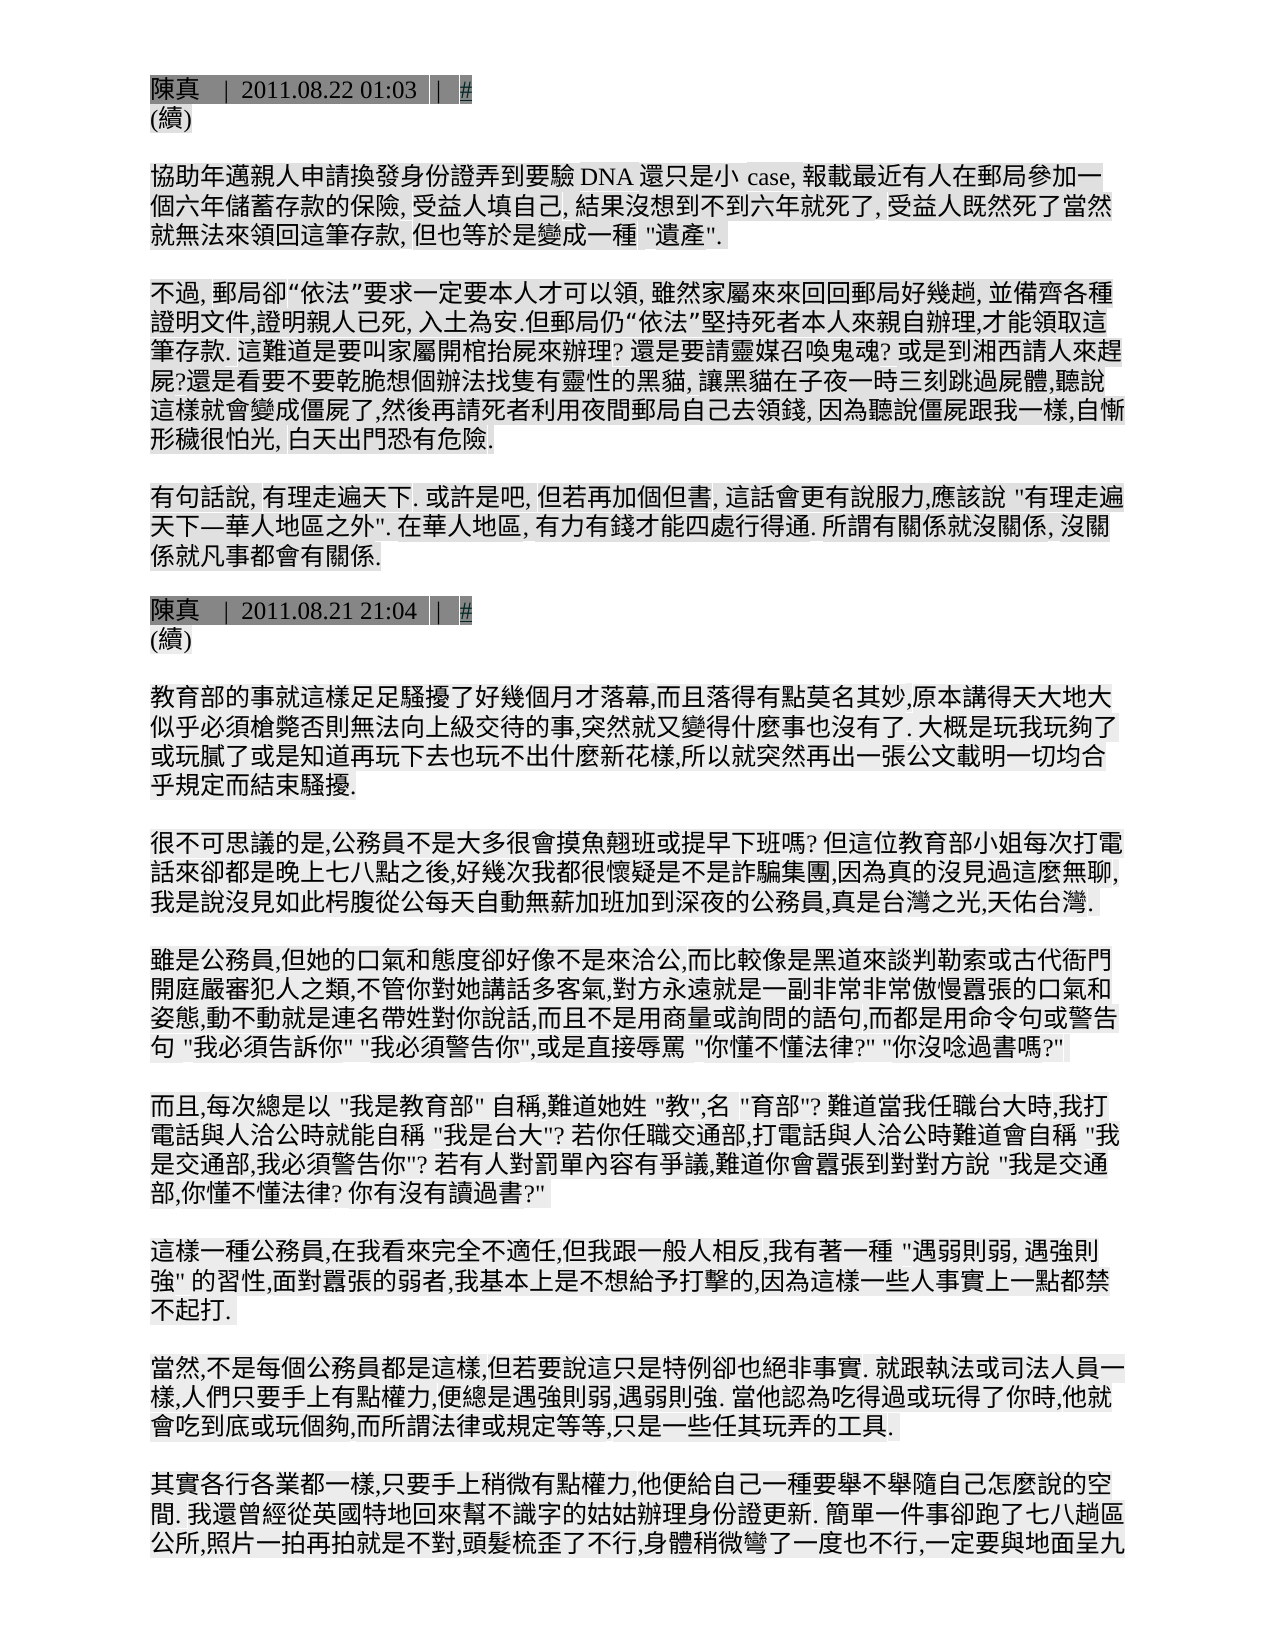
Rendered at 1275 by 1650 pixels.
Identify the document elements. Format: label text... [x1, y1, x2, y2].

text 陳真 | 2011.08.22 01:03 | # [150, 75, 1125, 104]
text (續) 協助年邁親人申請換發身份證弄到要驗DNA還只是小 case, 報載最近有人在郵局參加一個六年儲蓄存款的保險, 受益人填自己, 結果沒想到不到六年就死了, 受益人既然死了當然就無法來領回這筆存款, 但也等於是變成一種 "遺產". 不過, 郵局卻“依法”要求一定要本人才可以領, 雖然家屬來來回回郵局好幾趟, 並備齊各種證明文件,證明親人已死, 入土為安.但郵局仍“依法”堅持死者本人來親自辦理,才能領取這筆存款. 這難道是要叫家屬開棺抬屍來辦理? 還是要請靈媒召喚鬼魂? 或是到湘西請人來趕屍?還是看要不要乾脆想個辦法找隻有靈性的黑貓, 讓黑貓在子夜一時三刻跳過屍體,聽說這樣就會變成僵屍了,然後再請死者利用夜間郵局自己去領錢, 因為聽說僵屍跟我一樣,自慚形穢很怕光, 白天出門恐有危險. 有句話說, 有理走遍天下. 或許是吧, 但若再加個但書, 這話會更有說服力,應該說 "有理走遍天下—華人地區之外". 在華人地區, 有力有錢才能四處行得通. 所謂有關係就沒關係, 沒關係就凡事都會有關係. [150, 104, 1125, 571]
text 陳真 | 2011.08.21 21:04 | # [150, 596, 1125, 625]
text (續) 教育部的事就這樣足足騷擾了好幾個月才落幕,而且落得有點莫名其妙,原本講得天大地大似乎必須槍斃否則無法向上級交待的事,突然就又變得什麼事也沒有了. 大概是玩我玩夠了或玩膩了或是知道再玩下去也玩不出什麼新花樣,所以就突然再出一張公文載明一切均合乎規定而結束騷擾. 很不可思議的是,公務員不是大多很會摸魚翹班或提早下班嗎? 但這位教育部小姐每次打電話來卻都是晚上七八點之後,好幾次我都很懷疑是不是詐騙集團,因為真的沒見過這麼無聊,我是說沒見如此枵腹從公每天自動無薪加班加到深夜的公務員,真是台灣之光,天佑台灣. 雖是公務員,但她的口氣和態度卻好像不是來洽公,而比較像是黑道來談判勒索或古代衙門開庭嚴審犯人之類,不管你對她講話多客氣,對方永遠就是一副非常非常傲慢囂張的口氣和姿態,動不動就是連名帶姓對你說話,而且不是用商量或詢問的語句,而都是用命令句或警告句 "我必須告訴你" "我必須警告你",或是直接辱罵 "你懂不懂法律?" "你沒唸過書嗎?" 而且,每次總是以 "我是教育部" 自稱,難道她姓 "教",名 "育部"? 難道當我任職台大時,我打電話與人洽公時就能自稱 "我是台大"? 若你任職交通部,打電話與人洽公時難道會自稱 "我是交通部,我必須警告你"? 若有人對罰單內容有爭議,難道你會囂張到對對方說 "我是交通部,你懂不懂法律? 你有沒有讀過書?" 這樣一種公務員,在我看來完全不適任,但我跟一般人相反,我有著一種 "遇弱則弱, 遇強則強" 的習性,面對囂張的弱者,我基本上是不想給予打擊的,因為這樣一些人事實上一點都禁不起打. 當然,不是每個公務員都是這樣,但若要說這只是特例卻也絕非事實. 就跟執法或司法人員一樣,人們只要手上有點權力,便總是遇強則弱,遇弱則強. 當他認為吃得過或玩得了你時,他就會吃到底或玩個夠,而所謂法律或規定等等,只是一些任其玩弄的工具. 其實各行各業都一樣,只要手上稍微有點權力,他便給自己一種要舉不舉隨自己怎麼說的空間. 我還曾經從英國特地回來幫不識字的姑姑辦理身份證更新. 簡單一件事卻跑了七八趟區公所,照片一拍再拍就是不對,頭髮梳歪了不行,身體稍微彎了一度也不行,一定要與地面呈九 [150, 625, 1125, 1558]
